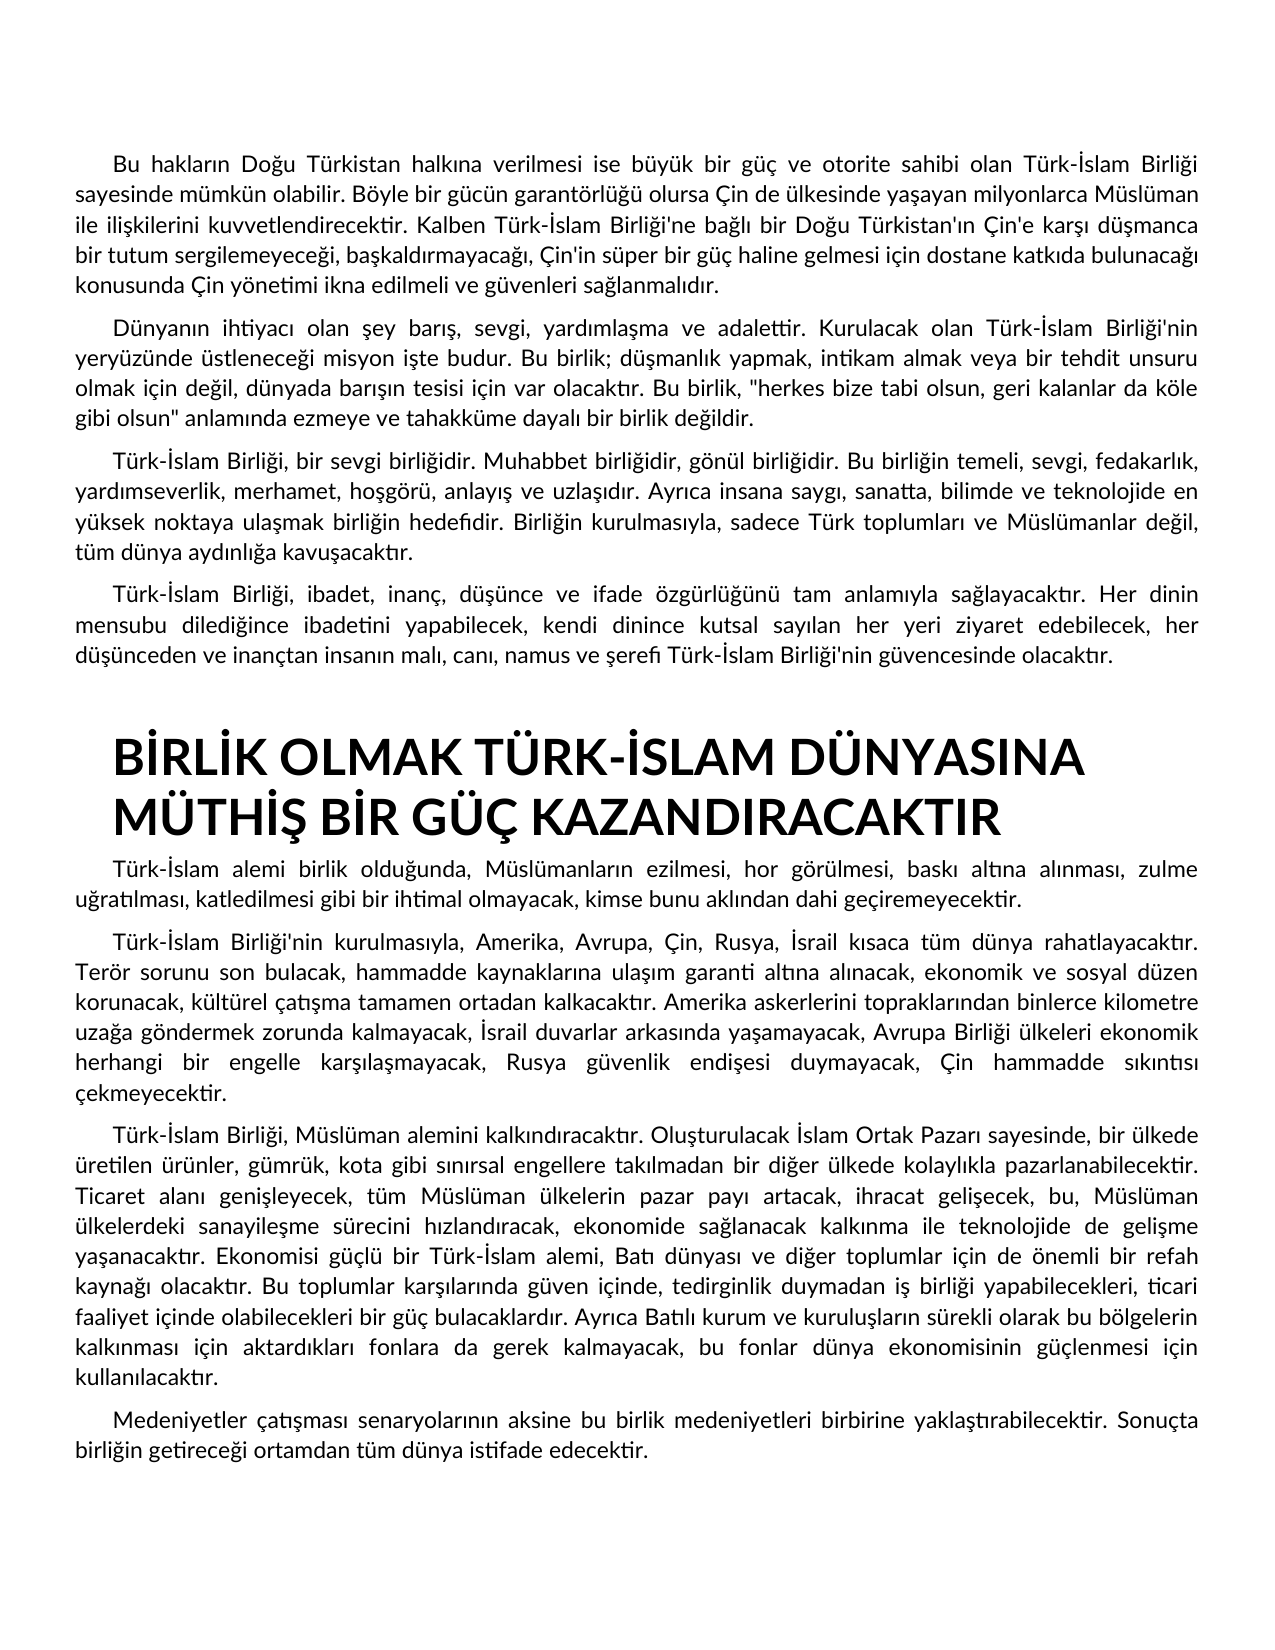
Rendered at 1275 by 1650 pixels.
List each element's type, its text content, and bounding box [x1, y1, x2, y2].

text Dünyanın ihtiyacı olan şey barış, sevgi, yardımlaşma ve adalettir. Kurulacak olan Türk-İslam Birliği'nin yeryüzünde üstleneceği misyon işte budur. Bu birlik; düşmanlık yapmak, intikam almak veya bir tehdit unsuru olmak için değil, dünyada barışın tesisi için var olacaktır. Bu birlik, "herkes bize tabi olsun, geri kalanlar da köle gibi olsun" anlamında ezmeye ve tahakküme dayalı bir birlik değildir. [75, 313, 1200, 432]
text Türk-İslam alemi birlik olduğunda, Müslümanların ezilmesi, hor görülmesi, baskı altına alınması, zulme uğratılması, katledilmesi gibi bir ihtimal olmayacak, kimse bunu aklından dahi geçiremeyecektir. [75, 854, 1200, 912]
text Türk-İslam Birliği'nin kurulmasıyla, Amerika, Avrupa, Çin, Rusya, İsrail kısaca tüm dünya rahatlayacaktır. Terör sorunu son bulacak, hammadde kaynaklarına ulaşım garanti altına alınacak, ekonomik ve sosyal düzen korunacak, kültürel çatışma tamamen ortadan kalkacaktır. Amerika askerlerini topraklarından binlerce kilometre uzağa göndermek zorunda kalmayacak, İsrail duvarlar arkasında yaşamayacak, Avrupa Birliği ülkeleri ekonomik herhangi bir engelle karşılaşmayacak, Rusya güvenlik endişesi duymayacak, Çin hammadde sıkıntısı çekmeyecektir. [75, 927, 1200, 1106]
text Bu hakların Doğu Türkistan halkına verilmesi ise büyük bir güç ve otorite sahibi olan Türk-İslam Birliği sayesinde mümkün olabilir. Böyle bir gücün garantörlüğü olursa Çin de ülkesinde yaşayan milyonlarca Müslüman ile ilişkilerini kuvvetlendirecektir. Kalben Türk-İslam Birliği'ne bağlı bir Doğu Türkistan'ın Çin'e karşı düşmanca bir tutum sergilemeyeceği, başkaldırmayacağı, Çin'in süper bir güç haline gelmesi için dostane katkıda bulunacağı konusunda Çin yönetimi ikna edilmeli ve güvenleri sağlanmalıdır. [75, 150, 1200, 298]
text Türk-İslam Birliği, bir sevgi birliğidir. Muhabbet birliğidir, gönül birliğidir. Bu birliğin temeli, sevgi, fedakarlık, yardımseverlik, merhamet, hoşgörü, anlayış ve uzlaşıdır. Ayrıca insana saygı, sanatta, bilimde ve teknolojide en yüksek noktaya ulaşmak birliğin hedefidir. Birliğin kurulmasıyla, sadece Türk toplumları ve Müslümanlar değil, tüm dünya aydınlığa kavuşacaktır. [75, 447, 1200, 565]
subtitle BİRLİK OLMAK TÜRK-İSLAM DÜNYASINA MÜTHİŞ BİR GÜÇ KAZANDIRACAKTIR [112, 726, 1200, 846]
text Medeniyetler çatışması senaryolarının aksine bu birlik medeniyetleri birbirine yaklaştırabilecektir. Sonuçta birliğin getireceği ortamdan tüm dünya istifade edecektir. [75, 1405, 1200, 1463]
text Türk-İslam Birliği, Müslüman alemini kalkındıracaktır. Oluşturulacak İslam Ortak Pazarı sayesinde, bir ülkede üretilen ürünler, gümrük, kota gibi sınırsal engellere takılmadan bir diğer ülkede kolaylıkla pazarlanabilecektir. Ticaret alanı genişleyecek, tüm Müslüman ülkelerin pazar payı artacak, ihracat gelişecek, bu, Müslüman ülkelerdeki sanayileşme sürecini hızlandıracak, ekonomide sağlanacak kalkınma ile teknolojide de gelişme yaşanacaktır. Ekonomisi güçlü bir Türk-İslam alemi, Batı dünyası ve diğer toplumlar için de önemli bir refah kaynağı olacaktır. Bu toplumlar karşılarında güven içinde, tedirginlik duymadan iş birliği yapabilecekleri, ticari faaliyet içinde olabilecekleri bir güç bulacaklardır. Ayrıca Batılı kurum ve kuruluşların sürekli olarak bu bölgelerin kalkınması için aktardıkları fonlara da gerek kalmayacak, bu fonlar dünya ekonomisinin güçlenmesi için kullanılacaktır. [75, 1121, 1200, 1390]
text Türk-İslam Birliği, ibadet, inanç, düşünce ve ifade özgürlüğünü tam anlamıyla sağlayacaktır. Her dinin mensubu dilediğince ibadetini yapabilecek, kendi dinince kutsal sayılan her yeri ziyaret edebilecek, her düşünceden ve inançtan insanın malı, canı, namus ve şerefi Türk-İslam Birliği'nin güvencesinde olacaktır. [75, 580, 1200, 668]
